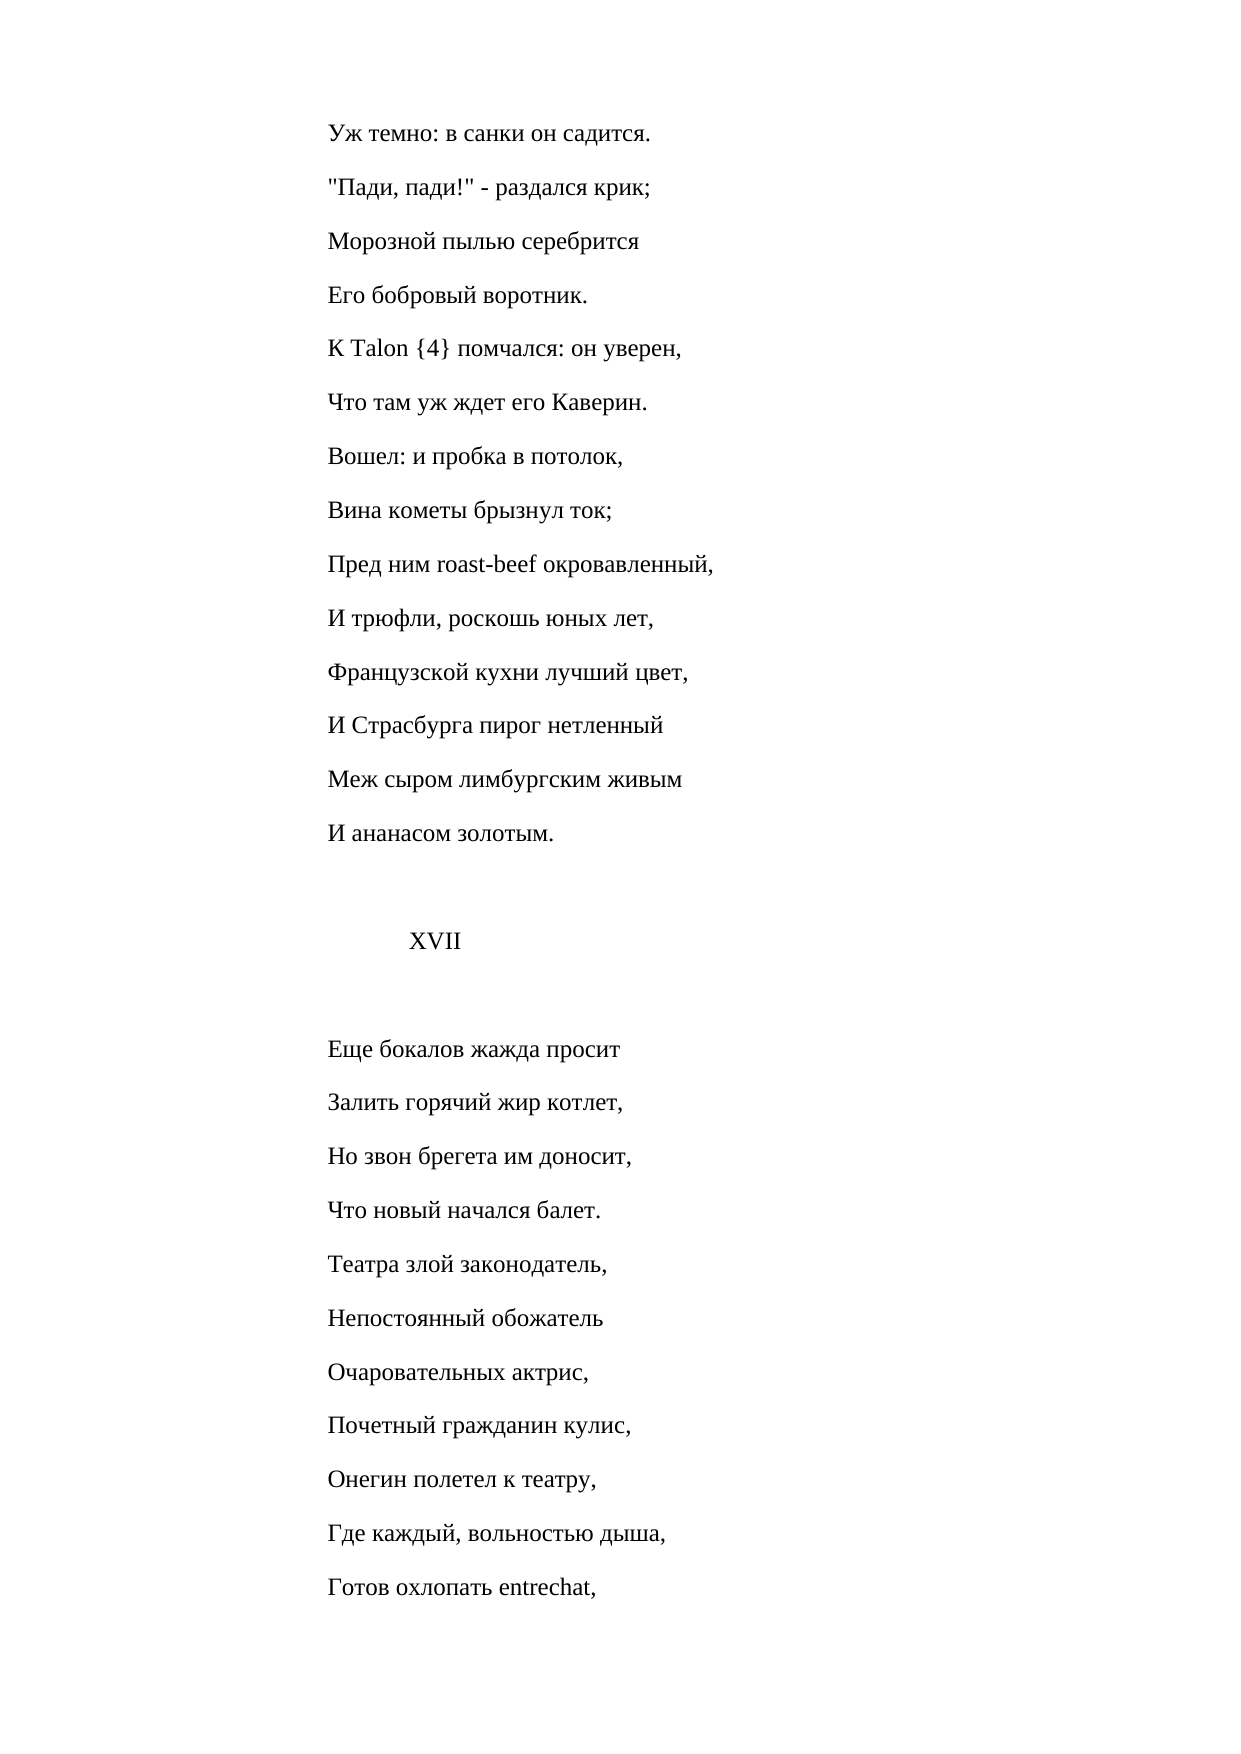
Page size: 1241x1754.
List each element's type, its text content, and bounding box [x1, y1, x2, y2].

text Что новый начался балет. [177, 1195, 1152, 1224]
text Непостоянный обожатель [177, 1303, 1152, 1332]
text Пред ним roast-beef окровавленный, [177, 549, 1152, 578]
text Вина кометы брызнул ток; [177, 495, 1152, 524]
text Где каждый, вольностью дыша, [177, 1518, 1152, 1547]
text Онегин полетел к театру, [177, 1464, 1152, 1493]
text К Talon {4} помчался: он уверен, [177, 333, 1152, 362]
text Готов охлопать entrechat, [177, 1572, 1152, 1601]
text Почетный гражданин кулис, [177, 1411, 1152, 1439]
text Еще бокалов жажда просит [177, 1034, 1152, 1062]
text И ананасом золотым. [177, 818, 1152, 847]
text И трюфли, роскошь юных лет, [177, 603, 1152, 632]
text Что там уж ждет его Каверин. [177, 387, 1152, 416]
text И Страсбурга пирог нетленный [177, 711, 1152, 739]
text Морозной пылью серебрится [177, 226, 1152, 254]
text "Пади, пади!" - раздался крик; [177, 172, 1152, 201]
text Его бобровый воротник. [177, 280, 1152, 308]
text Французской кухни лучший цвет, [177, 657, 1152, 685]
text XVII [177, 926, 1152, 955]
text Но звон брегета им доносит, [177, 1141, 1152, 1170]
text Очаровательных актрис, [177, 1357, 1152, 1386]
text Залить горячий жир котлет, [177, 1087, 1152, 1116]
text Вошел: и пробка в потолок, [177, 441, 1152, 470]
text Меж сыром лимбургским живым [177, 764, 1152, 793]
text Театра злой законодатель, [177, 1249, 1152, 1278]
text Уж темно: в санки он садится. [177, 118, 1152, 147]
